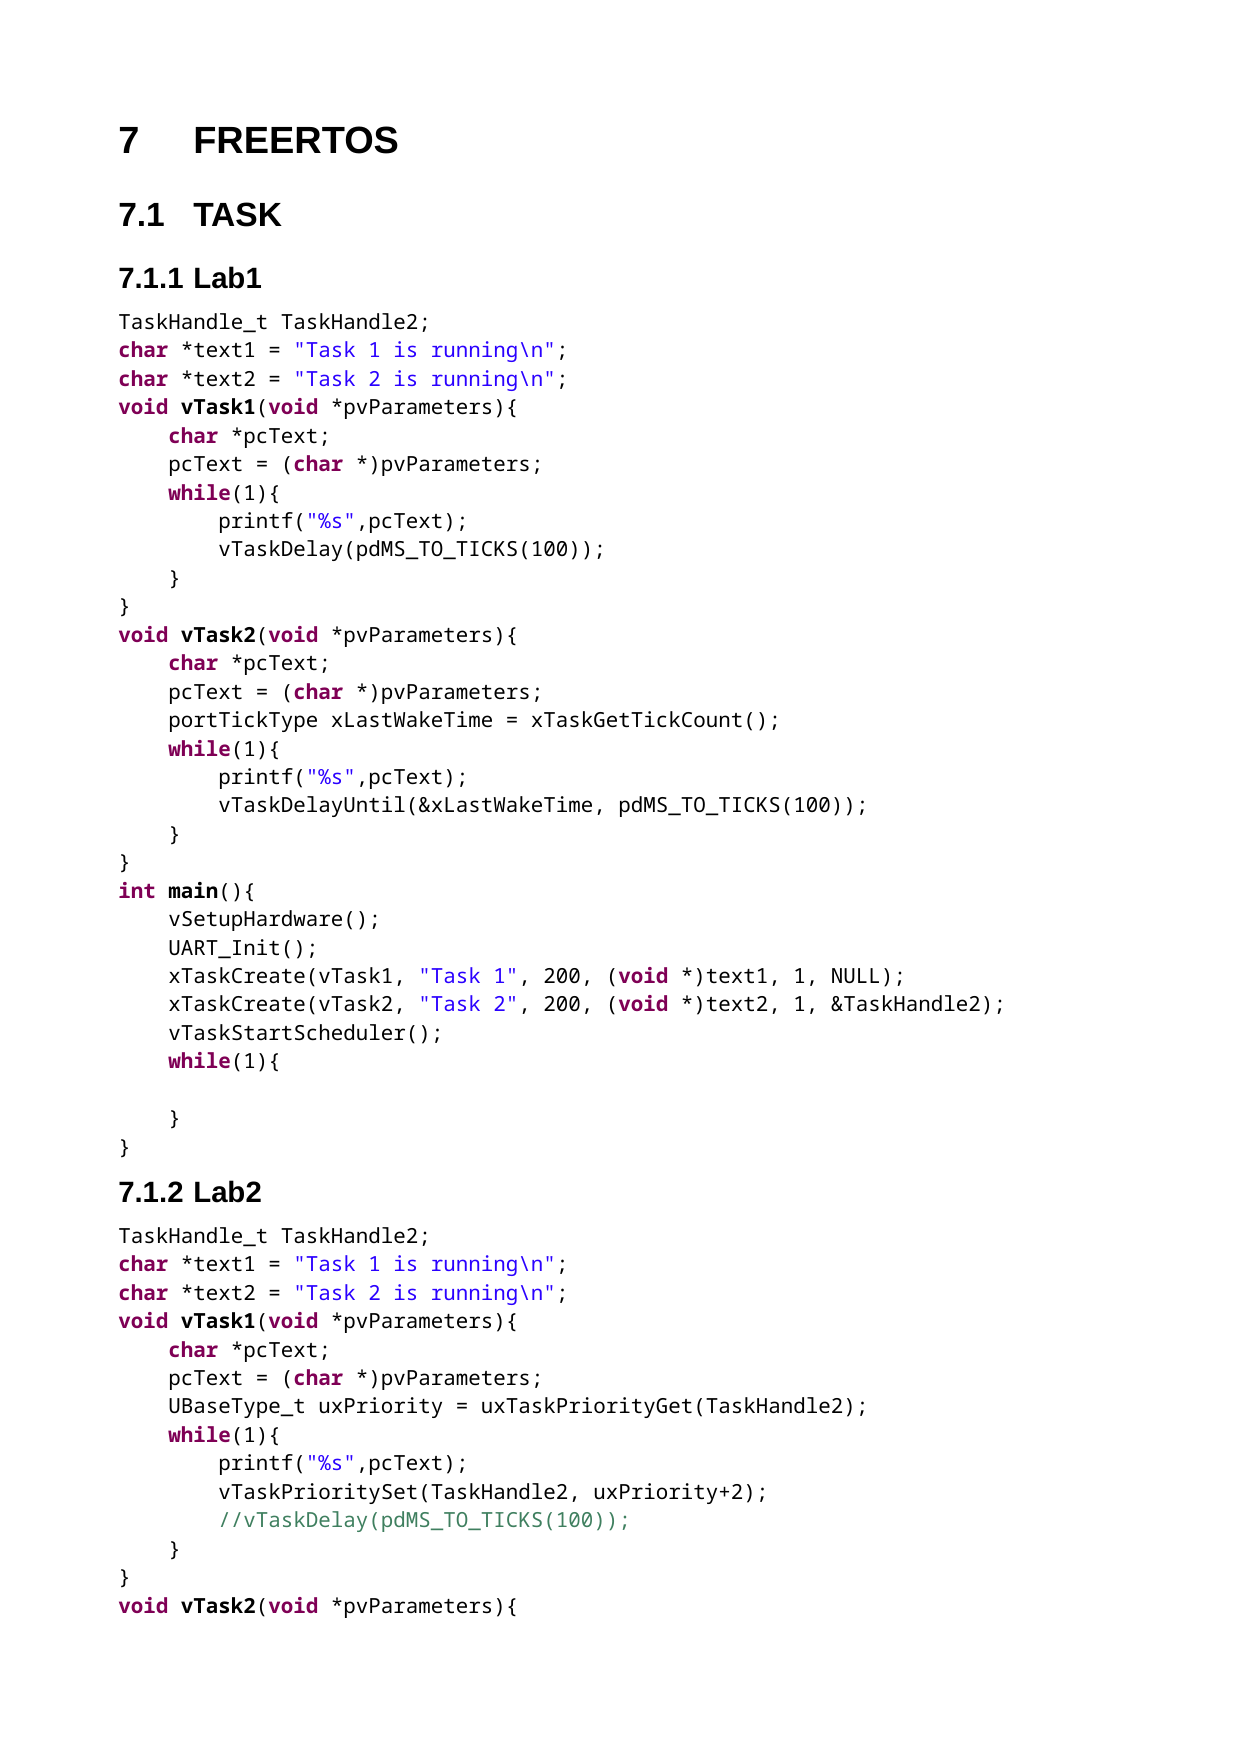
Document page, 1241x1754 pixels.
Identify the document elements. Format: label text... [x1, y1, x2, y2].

subtitle Lab2 [118, 1175, 1122, 1208]
text char *text2 = "Task 2 is running\n"; [118, 1278, 1122, 1306]
text printf("%s",pcText); [118, 1448, 1122, 1477]
text vTaskStartScheduler(); [118, 1018, 1122, 1046]
text } [118, 563, 1122, 591]
text vSetupHardware(); [118, 904, 1122, 933]
text } [118, 847, 1122, 876]
text char *text1 = "Task 1 is running\n"; [118, 336, 1122, 364]
text printf("%s",pcText); [118, 506, 1122, 534]
text vTaskDelay(pdMS_TO_TICKS(100)); [118, 534, 1122, 563]
text while(1){ [118, 1420, 1122, 1448]
text char *pcText; [118, 1335, 1122, 1363]
text void vTask1(void *pvParameters){ [118, 1306, 1122, 1335]
text printf("%s",pcText); [118, 762, 1122, 791]
text UART_Init(); [118, 933, 1122, 961]
text while(1){ [118, 478, 1122, 506]
text } [118, 591, 1122, 620]
text } [118, 819, 1122, 847]
text vTaskPrioritySet(TaskHandle2, uxPriority+2); [118, 1477, 1122, 1505]
text char *text2 = "Task 2 is running\n"; [118, 364, 1122, 392]
text while(1){ [118, 1046, 1122, 1075]
text pcText = (char *)pvParameters; [118, 1363, 1122, 1392]
subtitle TASK [118, 195, 1122, 234]
text xTaskCreate(vTask1, "Task 1", 200, (void *)text1, 1, NULL); [118, 961, 1122, 989]
text void vTask1(void *pvParameters){ [118, 392, 1122, 421]
text char *pcText; [118, 421, 1122, 449]
text void vTask2(void *pvParameters){ [118, 1591, 1122, 1619]
text pcText = (char *)pvParameters; [118, 677, 1122, 705]
subtitle Lab1 [118, 261, 1122, 294]
text portTickType xLastWakeTime = xTaskGetTickCount(); [118, 705, 1122, 734]
subtitle FREERTOS [118, 118, 1122, 162]
text } [118, 1132, 1122, 1160]
text UBaseType_t uxPriority = uxTaskPriorityGet(TaskHandle2); [118, 1392, 1122, 1420]
text TaskHandle_t TaskHandle2; [118, 1221, 1122, 1249]
text int main(){ [118, 876, 1122, 904]
text } [118, 1103, 1122, 1132]
text //vTaskDelay(pdMS_TO_TICKS(100)); [118, 1505, 1122, 1534]
text while(1){ [118, 734, 1122, 762]
text void vTask2(void *pvParameters){ [118, 620, 1122, 648]
text TaskHandle_t TaskHandle2; [118, 307, 1122, 336]
text } [118, 1562, 1122, 1591]
text xTaskCreate(vTask2, "Task 2", 200, (void *)text2, 1, &TaskHandle2); [118, 989, 1122, 1018]
text char *pcText; [118, 648, 1122, 677]
text vTaskDelayUntil(&xLastWakeTime, pdMS_TO_TICKS(100)); [118, 791, 1122, 819]
text char *text1 = "Task 1 is running\n"; [118, 1249, 1122, 1278]
text pcText = (char *)pvParameters; [118, 449, 1122, 478]
text } [118, 1534, 1122, 1562]
